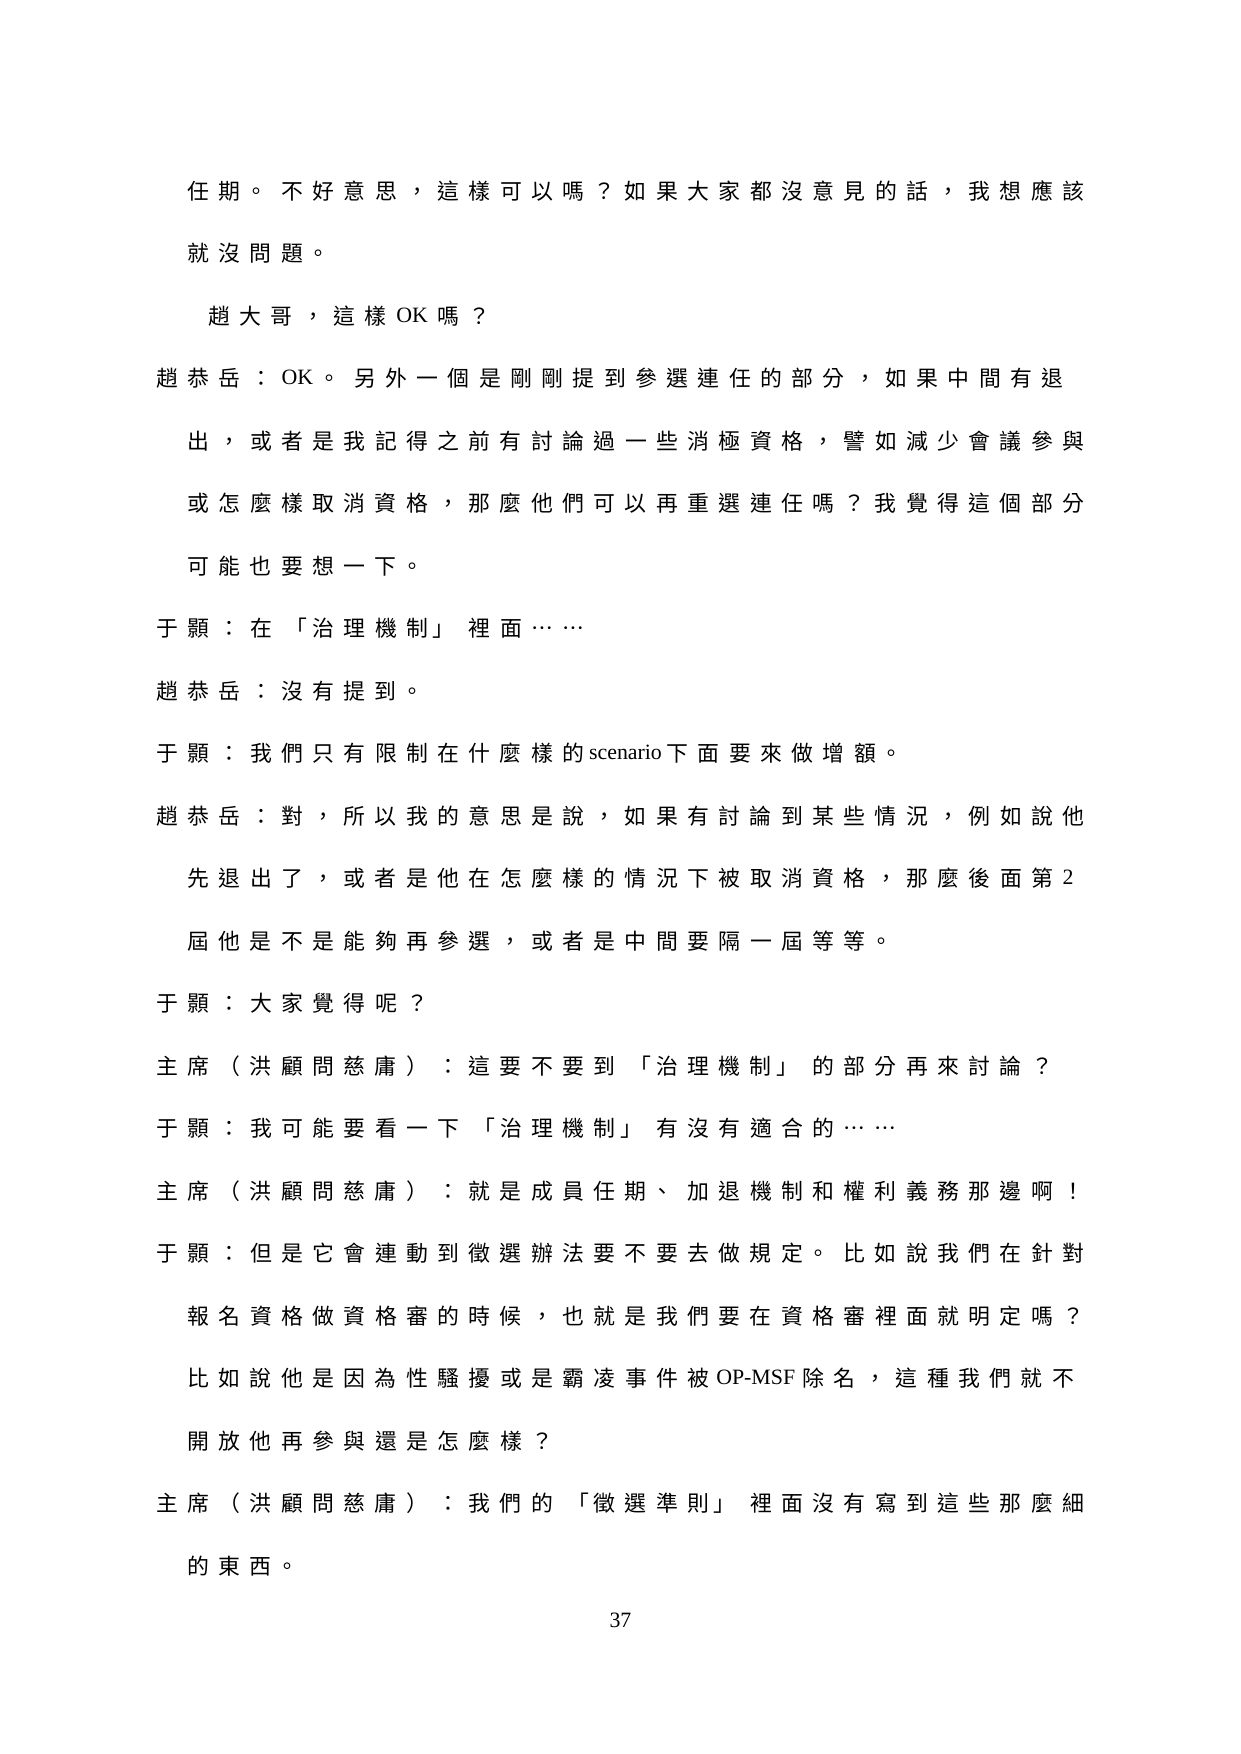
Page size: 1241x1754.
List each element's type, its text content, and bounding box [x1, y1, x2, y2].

text 于顥：但是它會連動到徵選辦法要不要去做規定。比如說我們在針對報名資格做資格審的時候，也就是我們要在資格審裡面就明定嗎？比如說他是因為性騷擾或是霸凌事件被OP-MSF除名，這種我們就不開放他再參與還是怎麼樣？ [151, 1221, 1089, 1471]
text 主席（洪顧問慈庸）：這要不要到「治理機制」的部分再來討論？ [151, 1033, 1089, 1096]
text 主席（洪顧問慈庸）：我們的「徵選準則」裡面沒有寫到這些那麼細的東西。 [151, 1471, 1089, 1596]
text 于顥：我們只有限制在什麼樣的scenario下面要來做增額。 [151, 721, 1089, 783]
text 任期。不好意思，這樣可以嗎？如果大家都沒意見的話，我想應該就沒問題。 [151, 158, 1089, 283]
text 趙恭岳：對，所以我的意思是說，如果有討論到某些情況，例如說他先退出了，或者是他在怎麼樣的情況下被取消資格，那麼後面第2屆他是不是能夠再參選，或者是中間要隔一屆等等。 [151, 783, 1089, 971]
text 于顥：我可能要看一下「治理機制」有沒有適合的…… [151, 1096, 1089, 1158]
text 于顥：在「治理機制」裡面…… [151, 596, 1089, 658]
text 趙恭岳：沒有提到。 [151, 658, 1089, 721]
text 趙恭岳：OK。另外一個是剛剛提到參選連任的部分，如果中間有退出，或者是我記得之前有討論過一些消極資格，譬如減少會議參與或怎麼樣取消資格，那麼他們可以再重選連任嗎？我覺得這個部分可能也要想一下。 [151, 346, 1089, 596]
text 主席（洪顧問慈庸）：就是成員任期、加退機制和權利義務那邊啊！ [151, 1158, 1089, 1221]
text 于顥：大家覺得呢？ [151, 971, 1089, 1033]
text 趙大哥，這樣OK嗎？ [173, 283, 1089, 346]
